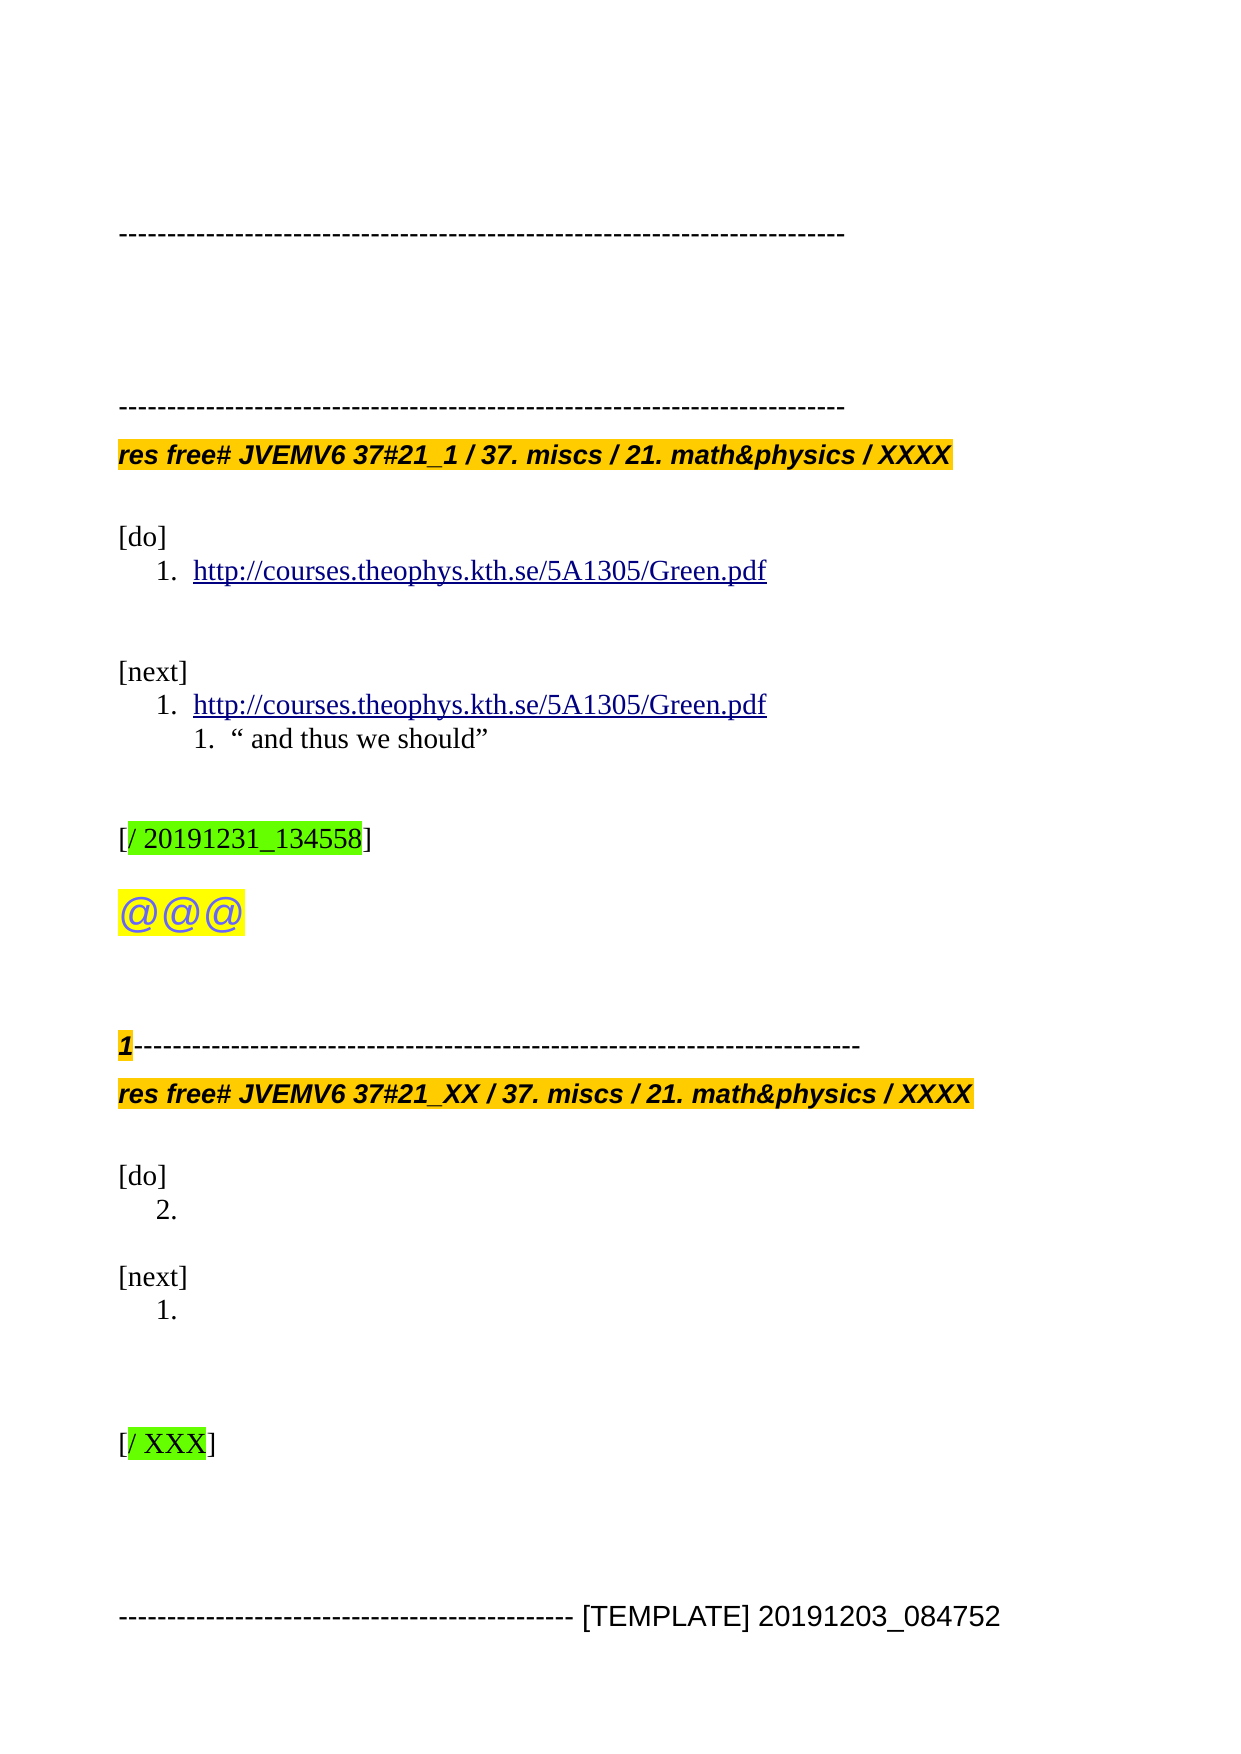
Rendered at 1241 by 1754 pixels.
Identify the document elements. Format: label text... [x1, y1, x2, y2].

text [/ 20191231_134558] [118, 821, 1122, 855]
text [do] [118, 1158, 1122, 1192]
text 1--------------------------------------------------------------------------- [118, 1027, 1122, 1061]
text res free# JVEMV6 37#21_1 / 37. miscs / 21. math&physics / XXXX [118, 439, 1122, 470]
list “ and thus we should” [193, 721, 1122, 754]
list http://courses.theophys.kth.se/5A1305/Green.pdf [156, 687, 1122, 721]
text @@@ [118, 888, 1122, 936]
text res free# JVEMV6 37#21_XX / 37. miscs / 21. math&physics / XXXX [118, 1078, 1122, 1109]
text [do] [118, 519, 1122, 553]
text [/ XXX] [118, 1427, 1122, 1460]
text ----------------------------------------------- [TEMPLATE] 20191203_084752 [118, 1599, 1122, 1633]
text [next] [118, 654, 1122, 687]
text [next] [118, 1259, 1122, 1292]
text --------------------------------------------------------------------------- [118, 216, 1122, 250]
text --------------------------------------------------------------------------- [118, 389, 1122, 422]
list http://courses.theophys.kth.se/5A1305/Green.pdf [156, 553, 1122, 587]
